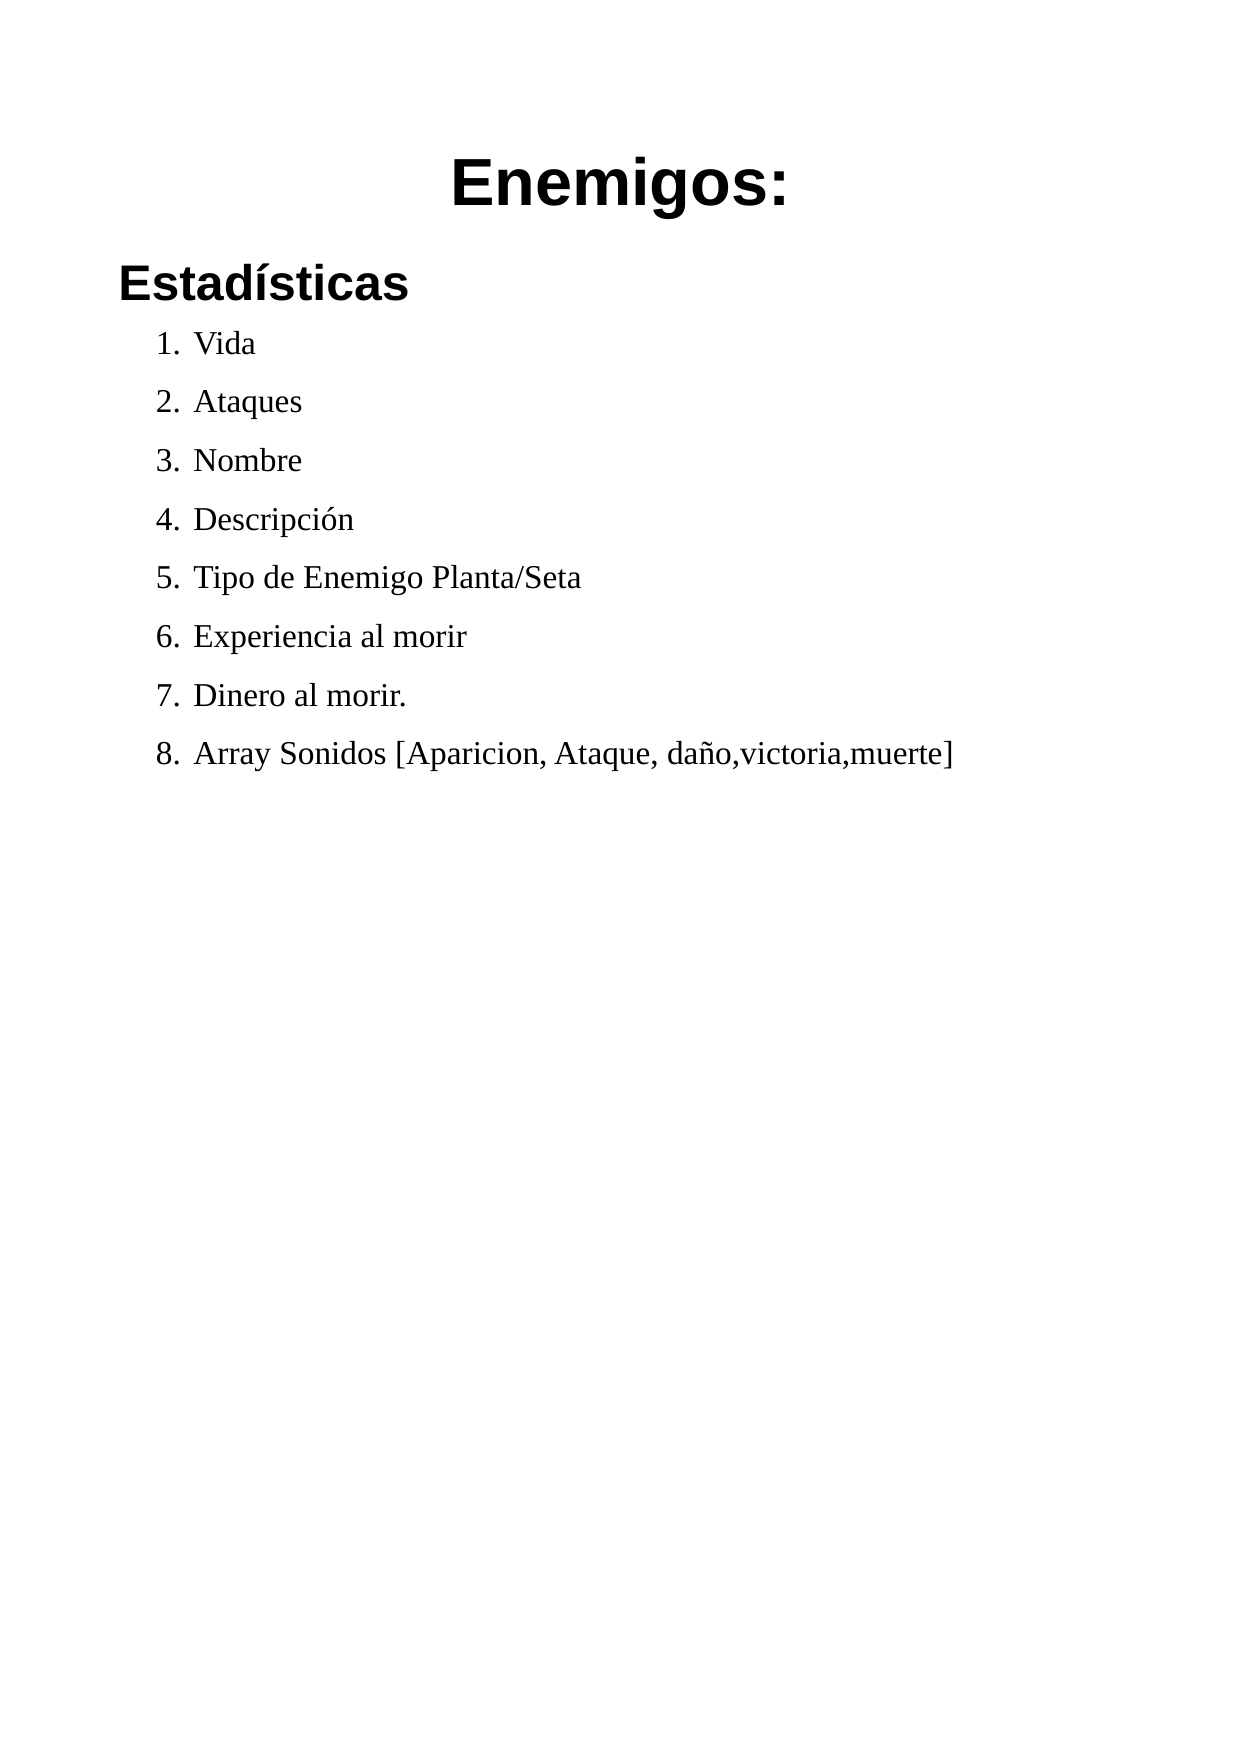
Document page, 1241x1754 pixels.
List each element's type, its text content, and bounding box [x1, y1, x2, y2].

subtitle Enemigos: [118, 143, 1122, 220]
list Experiencia al morir [156, 616, 1122, 655]
list Dinero al morir. [156, 675, 1122, 713]
list Nombre [156, 440, 1122, 479]
subtitle Estadísticas [118, 253, 1122, 311]
list Array Sonidos [Aparicion, Ataque, daño,victoria,muerte] [156, 734, 1122, 772]
list Descripción [156, 499, 1122, 537]
list Ataques [156, 382, 1122, 420]
list Tipo de Enemigo Planta/Seta [156, 558, 1122, 596]
list Vida [156, 323, 1122, 361]
